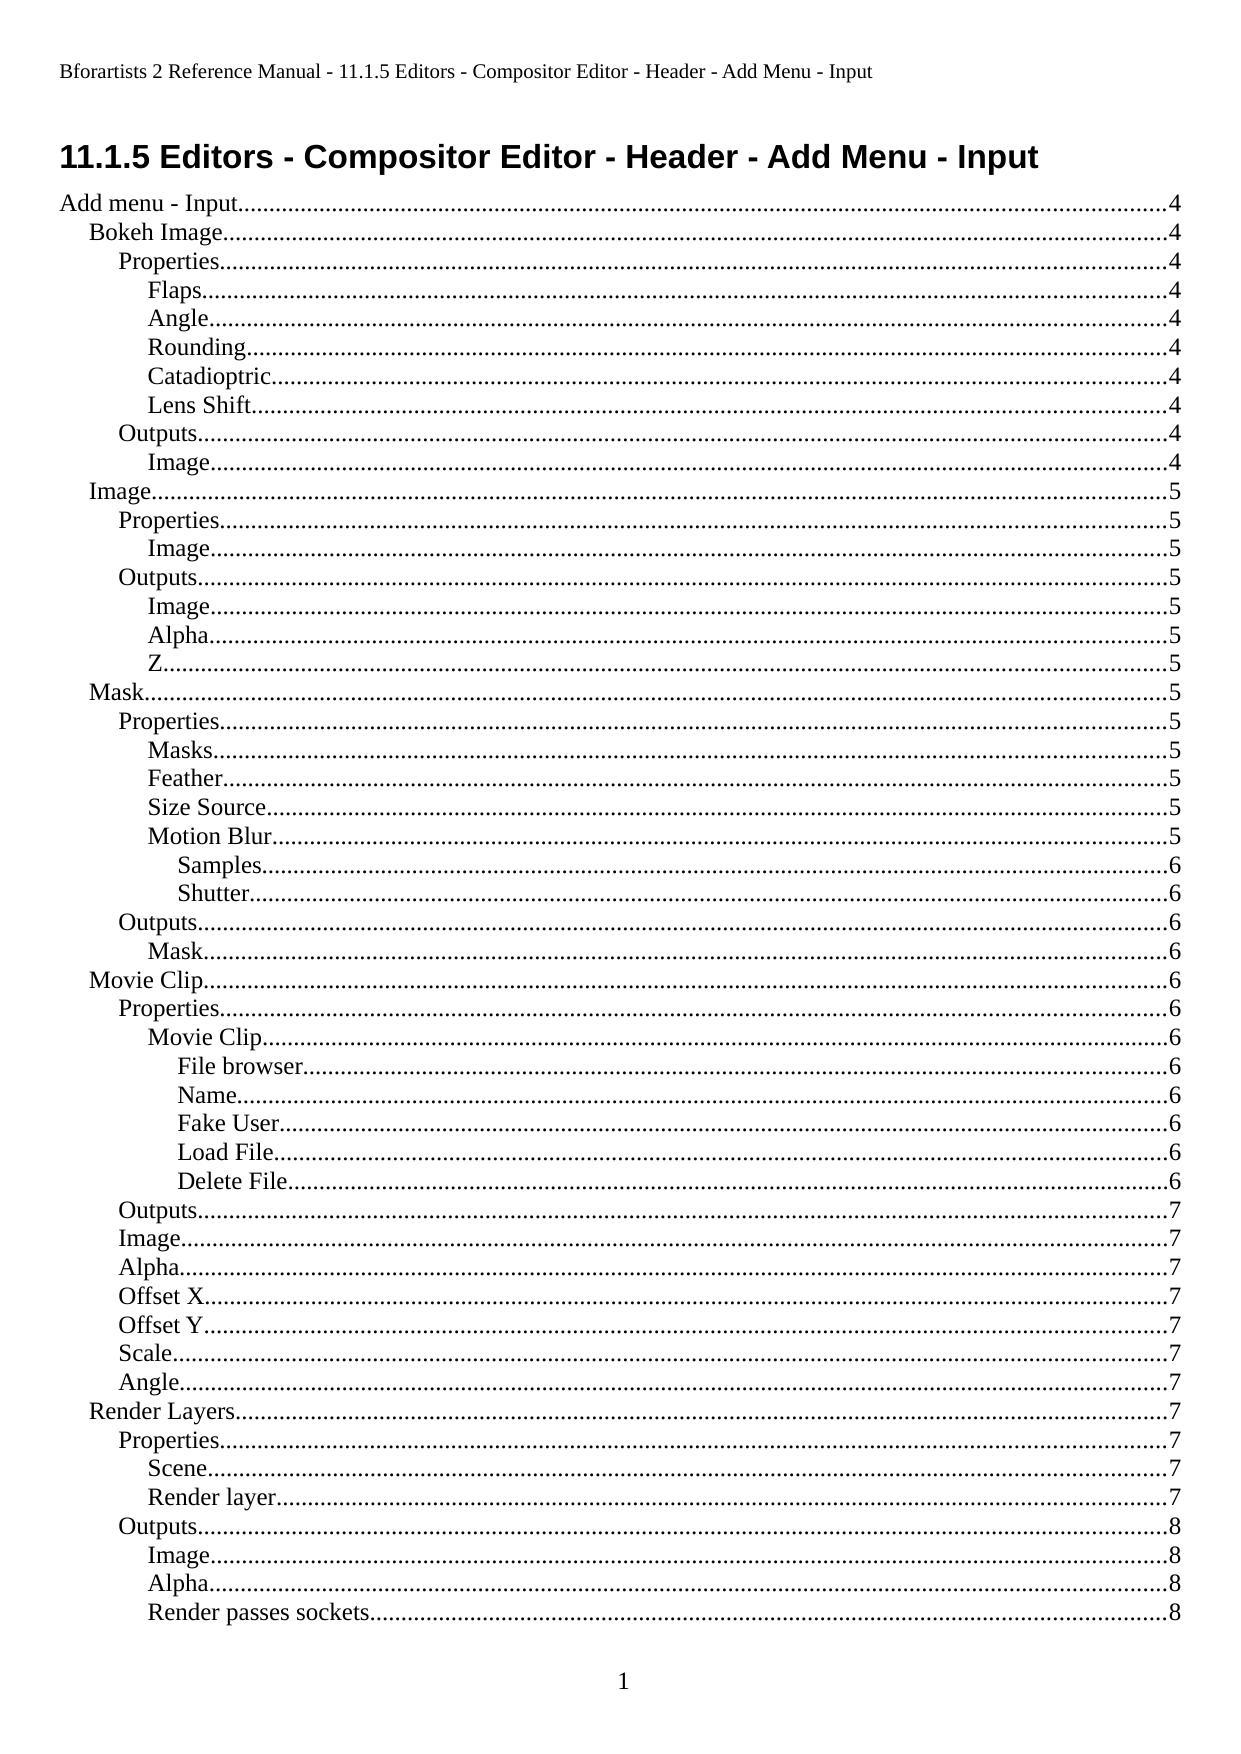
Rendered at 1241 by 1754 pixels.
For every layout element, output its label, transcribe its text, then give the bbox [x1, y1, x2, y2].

text Size Source 5 [147, 792, 1181, 821]
text Image 4 [147, 447, 1181, 476]
text Z 5 [147, 648, 1181, 677]
text Movie Clip 6 [88, 965, 1181, 993]
text Masks 5 [147, 735, 1181, 763]
text Properties 5 [118, 706, 1181, 735]
text Flaps 4 [147, 275, 1181, 303]
text Mask 6 [147, 936, 1181, 965]
text Fake User 6 [177, 1108, 1181, 1137]
text Outputs 8 [118, 1511, 1181, 1540]
text Properties 5 [118, 505, 1181, 533]
text Scene 7 [147, 1453, 1181, 1482]
text Outputs 6 [118, 907, 1181, 936]
text Catadioptric 4 [147, 361, 1181, 390]
text Image 8 [147, 1540, 1181, 1568]
text Add menu - Input 4 [59, 188, 1181, 217]
text Feather 5 [147, 763, 1181, 792]
text File browser 6 [177, 1051, 1181, 1080]
text Shutter 6 [177, 878, 1181, 907]
text Offset Y 7 [118, 1310, 1181, 1338]
text Properties 6 [118, 993, 1181, 1022]
text Outputs 4 [118, 418, 1181, 447]
subtitle 11.1.5 Editors - Compositor Editor - Header - Add Menu - Input [59, 138, 1181, 176]
text Properties 4 [118, 246, 1181, 275]
text Scale 7 [118, 1338, 1181, 1367]
text Alpha 5 [147, 620, 1181, 648]
text Delete File 6 [177, 1166, 1181, 1195]
text Angle 7 [118, 1367, 1181, 1396]
text Bokeh Image 4 [88, 217, 1181, 246]
text Movie Clip 6 [147, 1022, 1181, 1051]
text Lens Shift 4 [147, 390, 1181, 418]
text Outputs 5 [118, 562, 1181, 591]
text Angle 4 [147, 303, 1181, 332]
text Motion Blur 5 [147, 821, 1181, 850]
text Image 5 [147, 591, 1181, 620]
text Offset X 7 [118, 1281, 1181, 1310]
text Image 5 [147, 533, 1181, 562]
text Image 5 [88, 476, 1181, 505]
text Properties 7 [118, 1425, 1181, 1453]
text Outputs 7 [118, 1195, 1181, 1223]
text Render Layers 7 [88, 1396, 1181, 1425]
text Image 7 [118, 1223, 1181, 1252]
text Render passes sockets 8 [147, 1597, 1181, 1626]
text Mask 5 [88, 677, 1181, 706]
text Alpha 8 [147, 1568, 1181, 1597]
text Render layer 7 [147, 1482, 1181, 1511]
text Samples 6 [177, 850, 1181, 878]
text Rounding 4 [147, 332, 1181, 361]
text Name 6 [177, 1080, 1181, 1108]
text Load File 6 [177, 1137, 1181, 1166]
text Alpha 7 [118, 1252, 1181, 1281]
